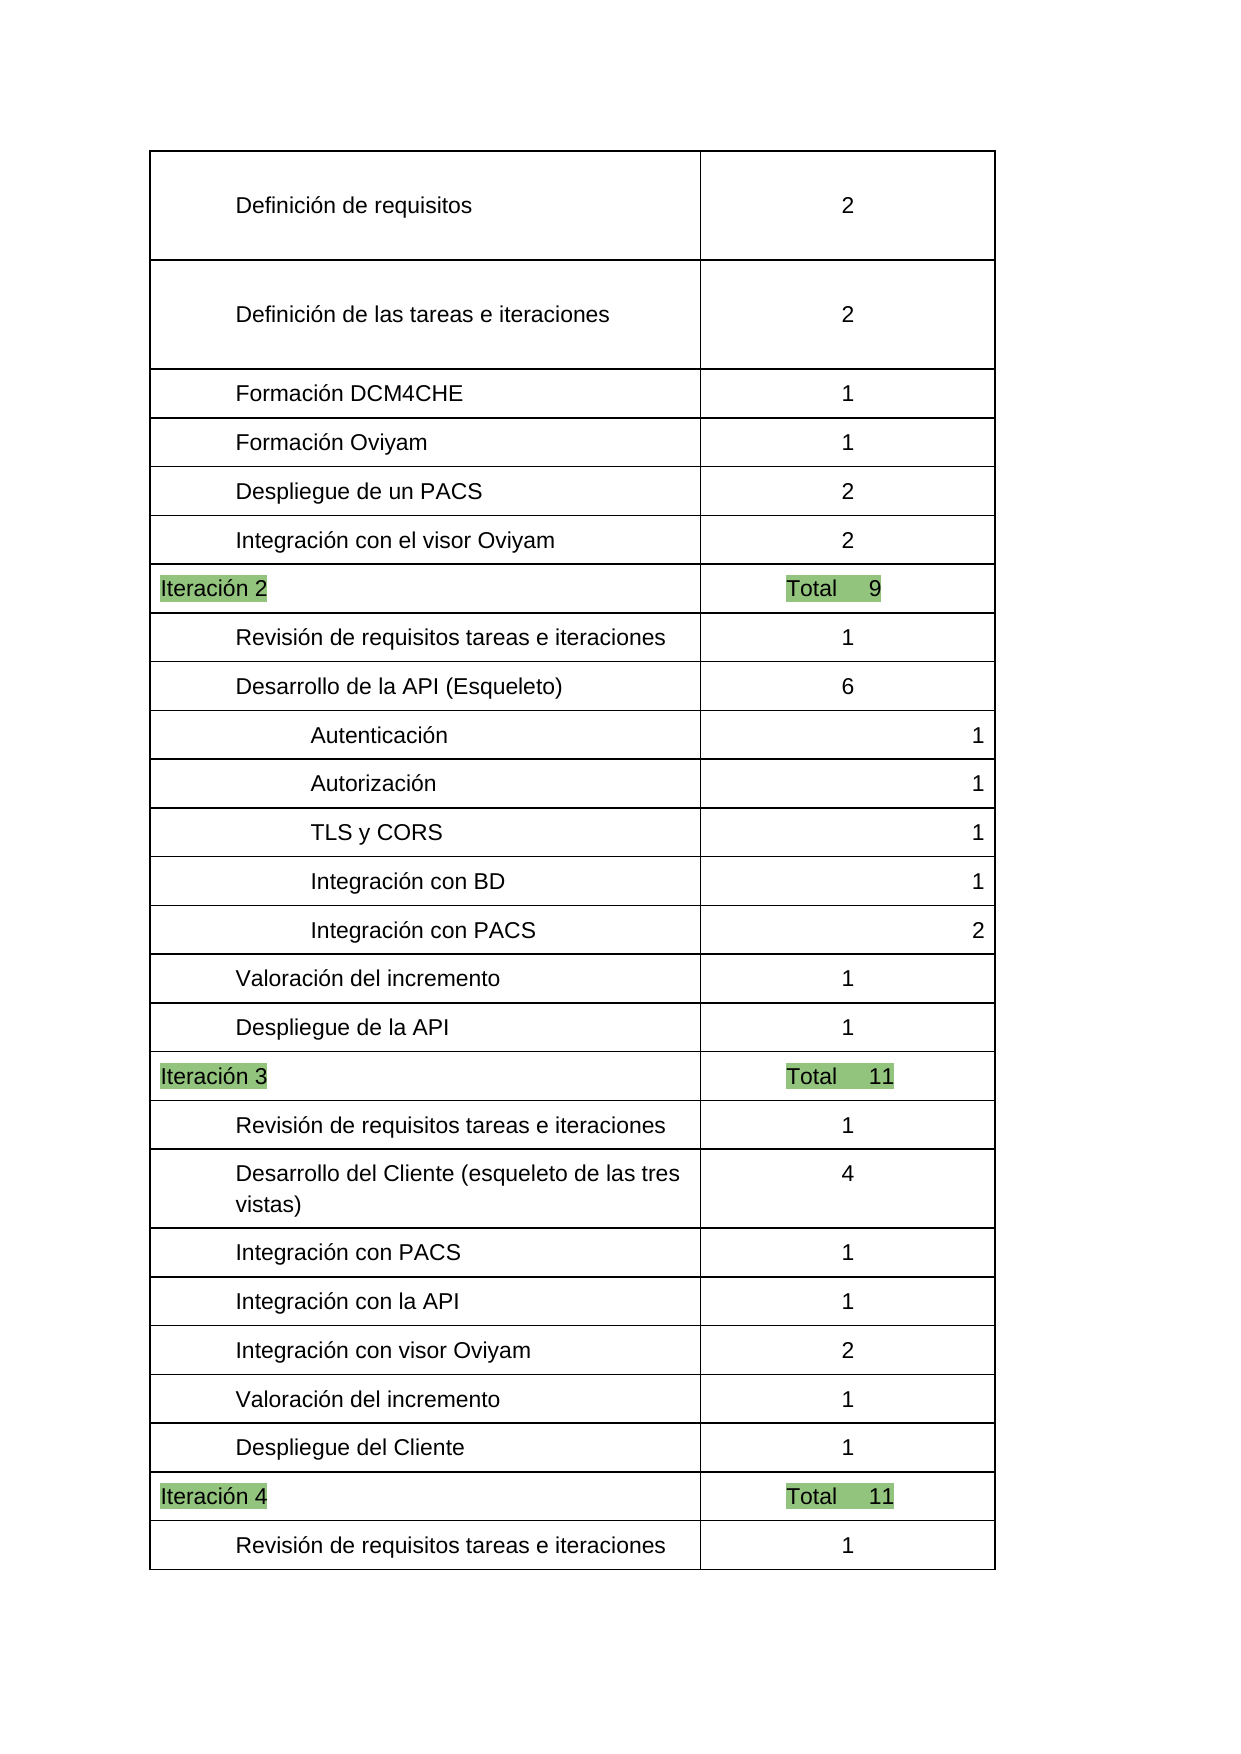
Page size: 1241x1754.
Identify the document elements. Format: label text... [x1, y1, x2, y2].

table_cell 1 [701, 419, 994, 466]
table_cell 1 [701, 809, 994, 856]
table_cell Formación Oviyam [151, 419, 700, 466]
table_cell 1 [701, 857, 994, 904]
table_cell Total 11 [701, 1473, 994, 1520]
table_cell Despliegue de un PACS [151, 467, 700, 514]
table_cell Definición de requisitos [151, 152, 700, 259]
table_cell 1 [701, 1101, 994, 1148]
table_cell Definición de las tareas e iteraciones [151, 261, 700, 368]
table_cell Integración con la API [151, 1278, 700, 1325]
table_cell 2 [701, 906, 994, 953]
table_cell Integración con PACS [151, 1229, 700, 1276]
table_cell Autenticación [151, 711, 700, 758]
table_cell Revisión de requisitos tareas e iteraciones [151, 1521, 700, 1568]
table_cell 1 [701, 760, 994, 807]
table_cell 1 [701, 1004, 994, 1051]
table_cell Iteración 3 [151, 1052, 700, 1099]
table_cell 1 [701, 1521, 994, 1568]
table_cell Integración con PACS [151, 906, 700, 953]
table_cell Valoración del incremento [151, 1375, 700, 1422]
table_cell Integración con el visor Oviyam [151, 516, 700, 563]
table_cell Revisión de requisitos tareas e iteraciones [151, 1101, 700, 1148]
table_cell 1 [701, 955, 994, 1002]
table_cell TLS y CORS [151, 809, 700, 856]
table_cell 6 [701, 662, 994, 709]
table_cell Autorización [151, 760, 700, 807]
table_cell 1 [701, 370, 994, 417]
table_cell Iteración 4 [151, 1473, 700, 1520]
table_cell Total 11 [701, 1052, 994, 1099]
table_cell Desarrollo del Cliente (esqueleto de las tres vistas) [151, 1150, 700, 1227]
table_cell 1 [701, 1278, 994, 1325]
table_cell Iteración 2 [151, 565, 700, 612]
table_cell Despliegue del Cliente [151, 1424, 700, 1471]
table_cell Valoración del incremento [151, 955, 700, 1002]
table_cell Desarrollo de la API (Esqueleto) [151, 662, 700, 709]
table_cell 2 [701, 152, 994, 259]
table_cell 1 [701, 1229, 994, 1276]
table_cell Formación DCM4CHE [151, 370, 700, 417]
table_cell 1 [701, 614, 994, 661]
table_cell 2 [701, 516, 994, 563]
table_cell Total 9 [701, 565, 994, 612]
table_cell 2 [701, 467, 994, 514]
table_cell 1 [701, 711, 994, 758]
table_cell 1 [701, 1375, 994, 1422]
table_cell 2 [701, 1326, 994, 1373]
table_cell 4 [701, 1150, 994, 1227]
table_cell Integración con BD [151, 857, 700, 904]
table_cell 2 [701, 261, 994, 368]
table_cell 1 [701, 1424, 994, 1471]
table_cell Revisión de requisitos tareas e iteraciones [151, 614, 700, 661]
table_cell Despliegue de la API [151, 1004, 700, 1051]
table_cell Integración con visor Oviyam [151, 1326, 700, 1373]
